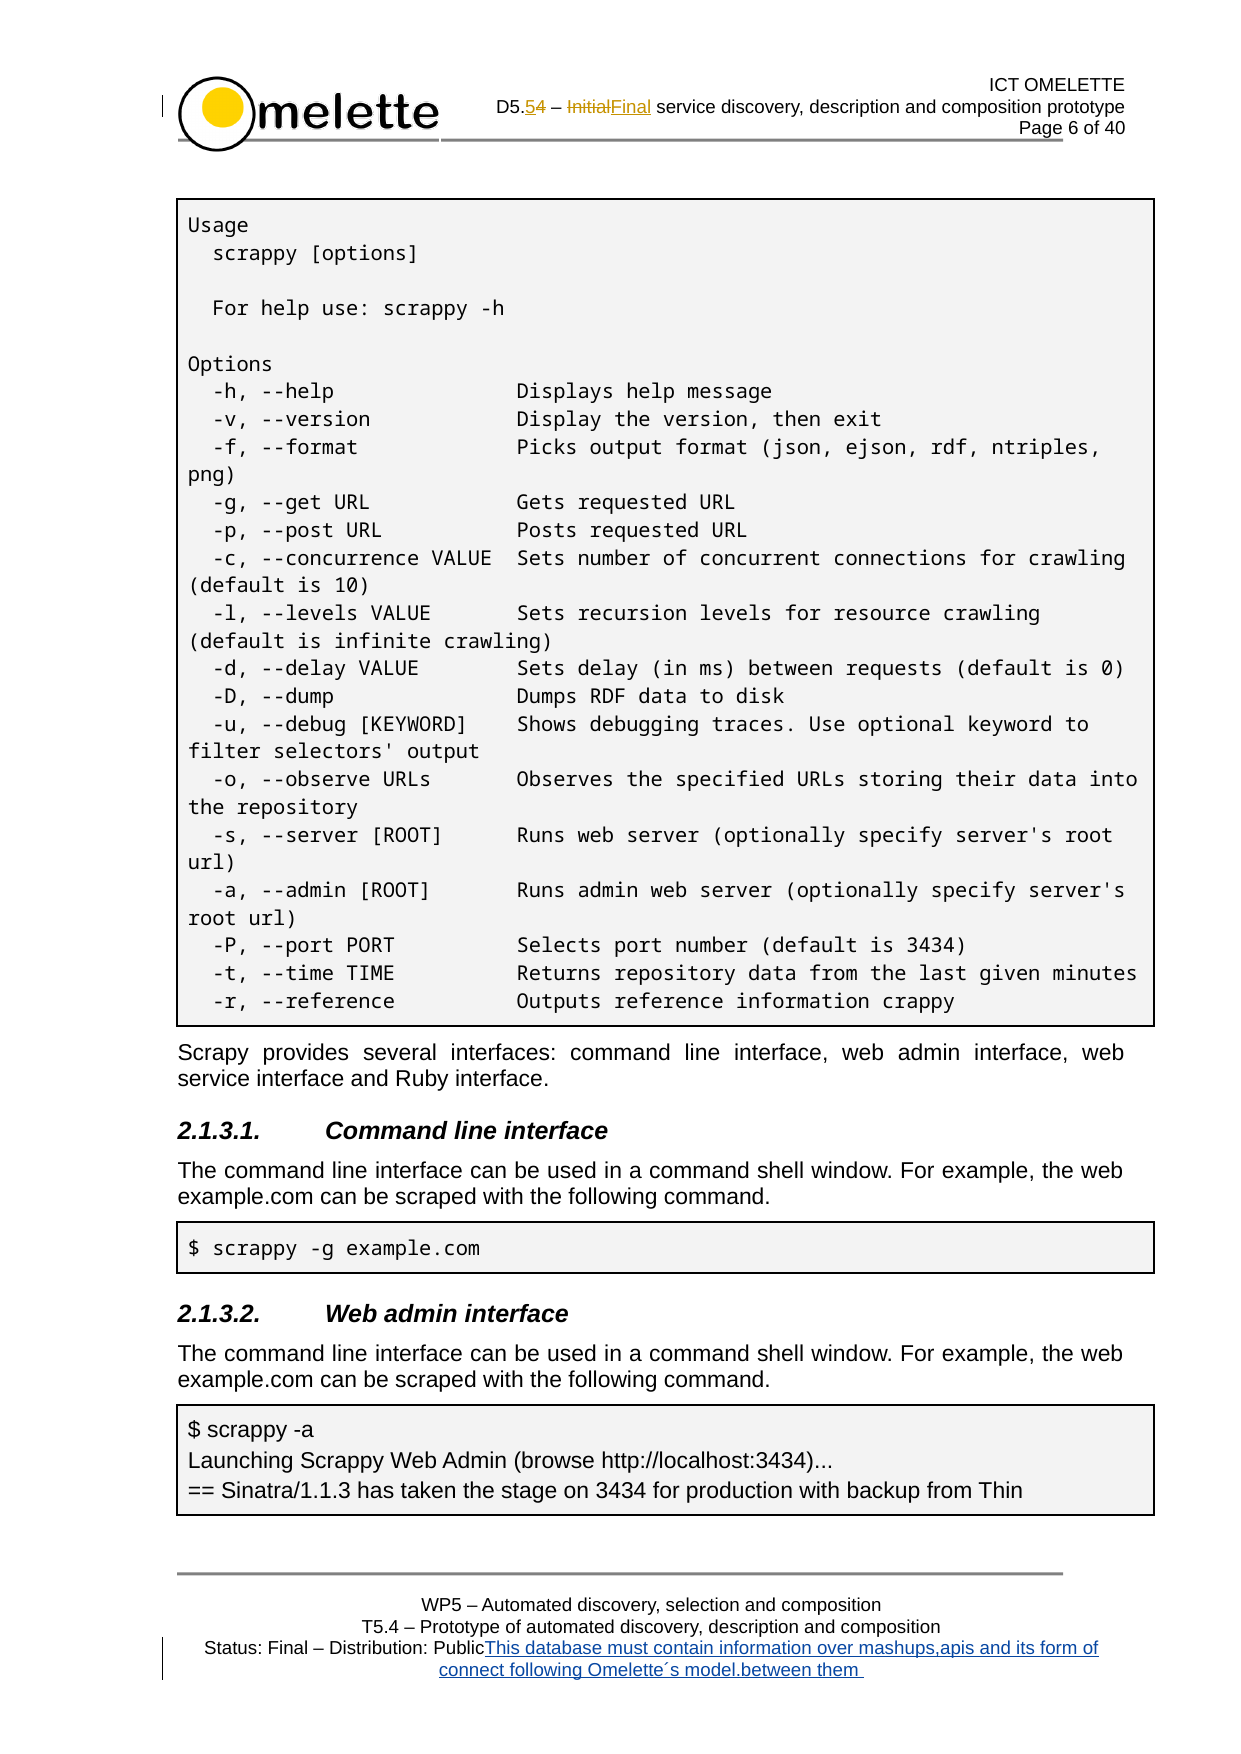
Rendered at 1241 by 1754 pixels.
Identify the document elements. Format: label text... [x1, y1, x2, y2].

table_header $ scrappy -a Launching Scrappy Web Admin (browse http://localhost:3434)... == Sinatra/1.1.3 has taken the stage on 3434 for production with backup from Thin [178, 1406, 1153, 1514]
text The command line interface can be used in a command shell window. For example, the web example.com can be scraped with the following command. [177, 1157, 1125, 1209]
subtitle Command line interface [177, 1116, 1125, 1145]
picture [178, 76, 439, 152]
table_header Usage scrappy [options] For help use: scrappy -h Options -h, --help Displays help message -v, --version Display the version, then exit -f, --format Picks output format (json, ejson, rdf, ntriples, png) -g, --get URL Gets requested URL -p, --post URL Posts requested URL -c, --concurrence VALUE Sets number of concurrent connections for crawling (default is 10) -l, --levels VALUE Sets recursion levels for resource crawling (default is infinite crawling) -d, --delay VALUE Sets delay (in ms) between requests (default is 0) -D, --dump Dumps RDF data to disk -u, --debug [KEYWORD] Shows debugging traces. Use optional keyword to filter selectors' output -o, --observe URLs Observes the specified URLs storing their data into the repository -s, --server [ROOT] Runs web server (optionally specify server's root url) -a, --admin [ROOT] Runs admin web server (optionally specify server's root url) -P, --port PORT Selects port number (default is 3434) -t, --time TIME Returns repository data from the last given minutes -r, --reference Outputs reference information crappy [178, 200, 1153, 1025]
table_header $ scrappy -g example.com [178, 1223, 1153, 1272]
text The command line interface can be used in a command shell window. For example, the web example.com can be scraped with the following command. [177, 1339, 1125, 1392]
text Scrapy provides several interfaces: command line interface, web admin interface, web service interface and Ruby interface. [177, 1038, 1125, 1091]
subtitle Web admin interface [177, 1299, 1125, 1328]
